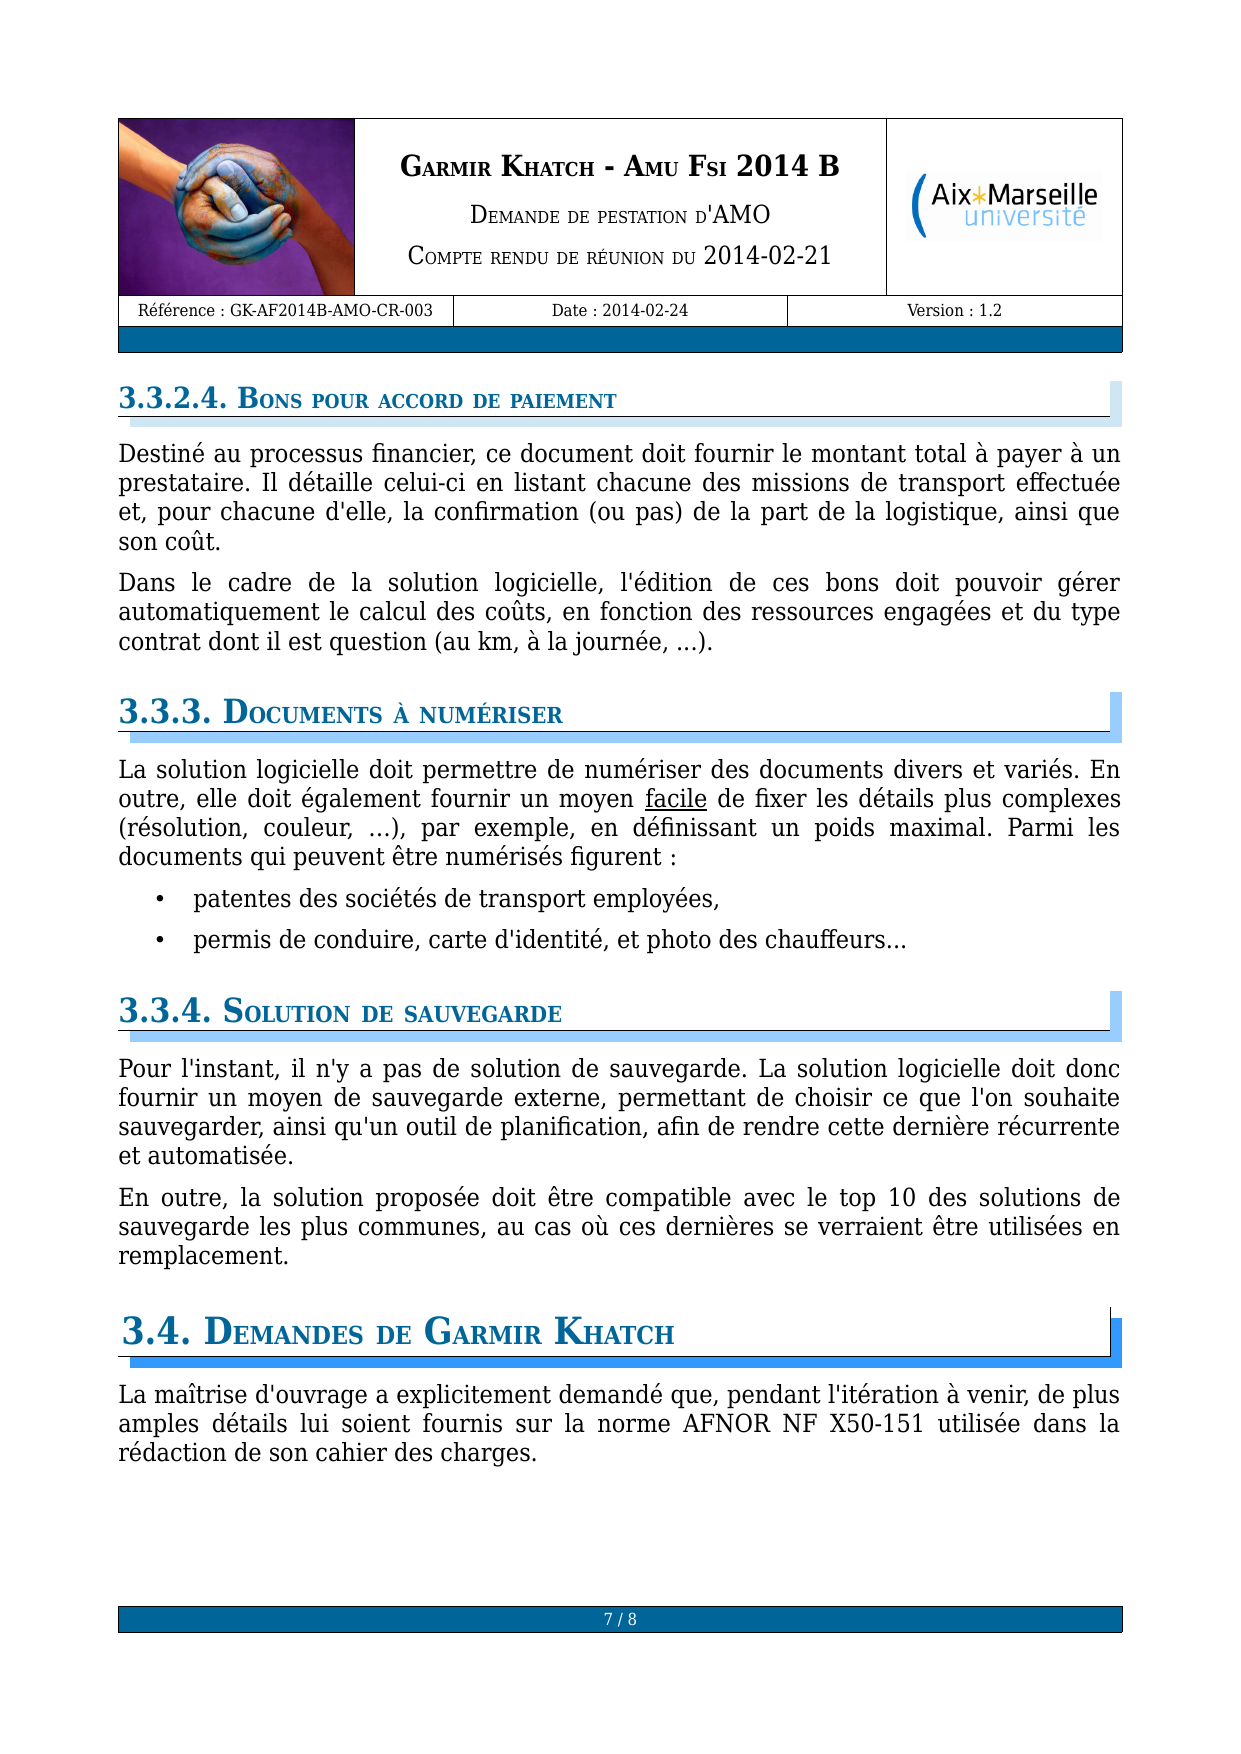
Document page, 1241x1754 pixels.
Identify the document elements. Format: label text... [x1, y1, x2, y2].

subtitle Bons pour accord de paiement [118, 381, 1110, 416]
list permis de conduire, carte d'identité, et photo des chauffeurs... [156, 926, 1122, 955]
picture [119, 119, 354, 295]
picture [887, 126, 1122, 288]
subtitle Demandes de Garmir Khatch [118, 1307, 1110, 1356]
list patentes des sociétés de transport employées, [156, 884, 1122, 913]
text Destiné au processus financier, ce document doit fournir le montant total à payer à un prestataire. Il détaille celui-ci en listant chacune des missions de transport effectuée et, pour chacune d'elle, la confirmation (ou pas) de la part de la logistique, ainsi que son coût. [118, 439, 1122, 556]
text La solution logicielle doit permettre de numériser des documents divers et variés. En outre, elle doit également fournir un moyen facile de fixer les détails plus complexes (résolution, couleur, …), par exemple, en définissant un poids maximal. Parmi les documents qui peuvent être numérisés figurent : [118, 755, 1122, 871]
subtitle Documents à numériser [118, 692, 1110, 731]
text En outre, la solution proposée doit être compatible avec le top 10 des solutions de sauvegarde les plus communes, au cas où ces dernières se verraient être utilisées en remplacement. [118, 1183, 1122, 1270]
text Dans le cadre de la solution logicielle, l'édition de ces bons doit pouvoir gérer automatiquement le calcul des coûts, en fonction des ressources engagées et du type contrat dont il est question (au km, à la journée, ...). [118, 568, 1122, 656]
text Pour l'instant, il n'y a pas de solution de sauvegarde. La solution logicielle doit donc fournir un moyen de sauvegarde externe, permettant de choisir ce que l'on souhaite sauvegarder, ainsi qu'un outil de planification, afin de rendre cette dernière récurrente et automatisée. [118, 1054, 1122, 1170]
text La maîtrise d'ouvrage a explicitement demandé que, pendant l'itération à venir, de plus amples détails lui soient fournis sur la norme AFNOR NF X50-151 utilisée dans la rédaction de son cahier des charges. [118, 1380, 1122, 1468]
subtitle Solution de sauvegarde [118, 991, 1110, 1030]
